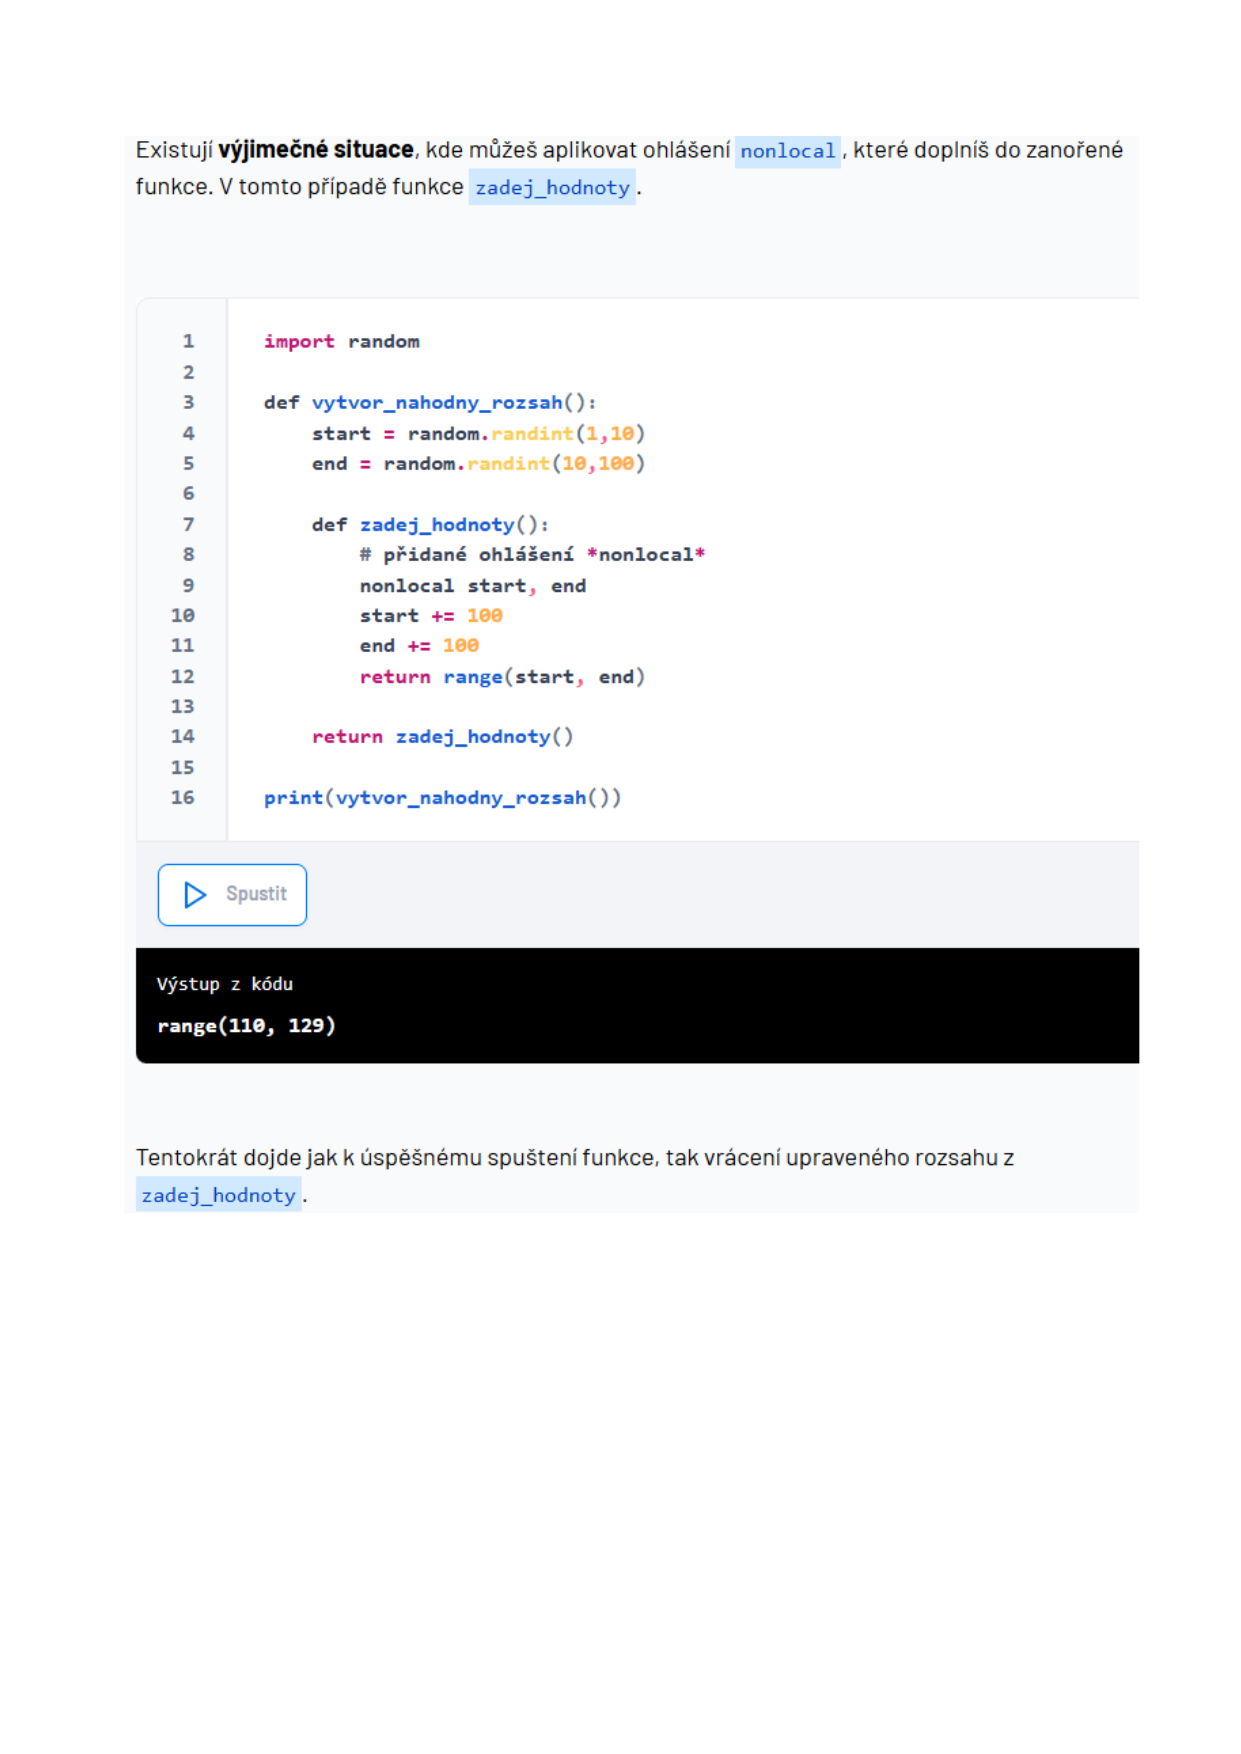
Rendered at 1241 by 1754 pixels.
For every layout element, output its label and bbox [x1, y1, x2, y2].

picture [124, 136, 1140, 1213]
